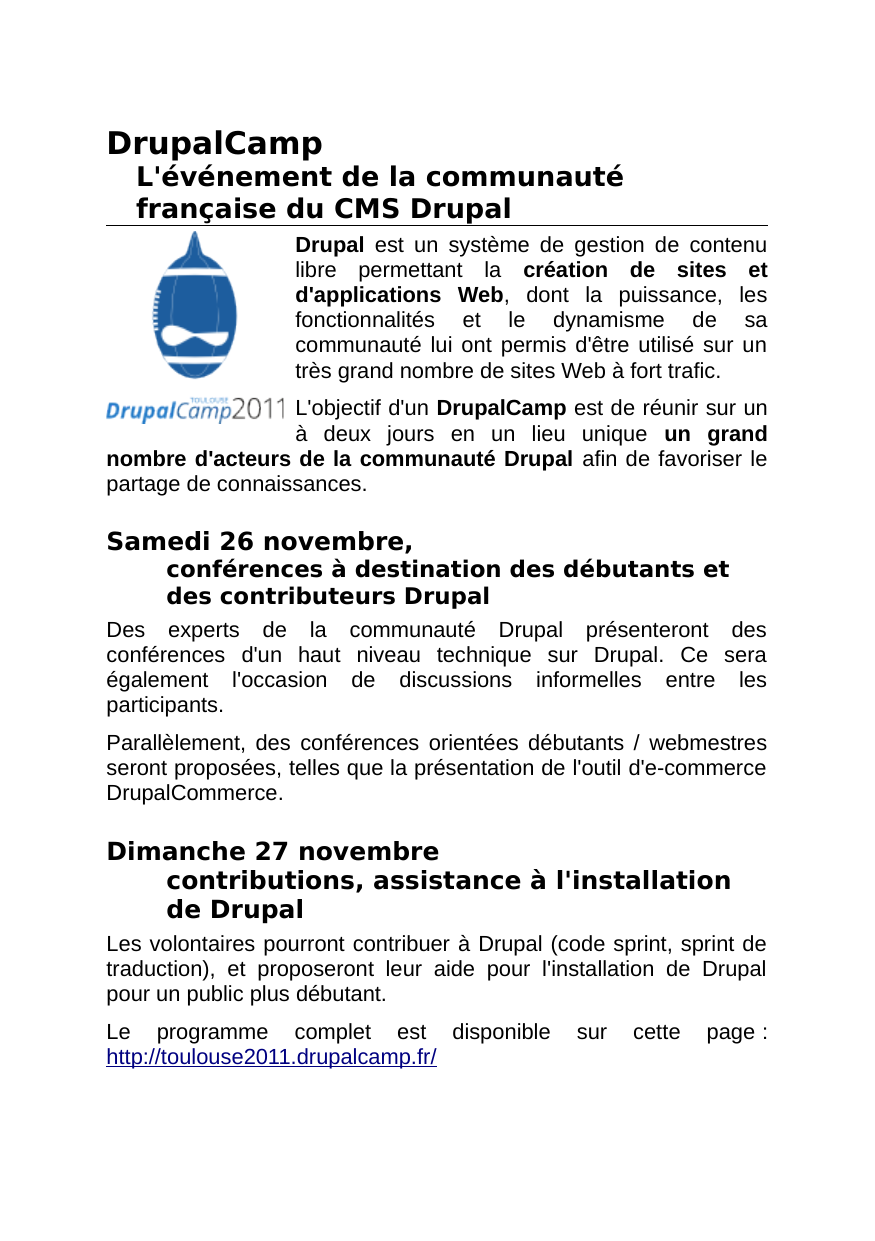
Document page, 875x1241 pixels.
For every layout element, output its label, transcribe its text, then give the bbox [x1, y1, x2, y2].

text Parallèlement, des conférences orientées débutants / webmestres seront proposées, telles que la présentation de l'outil d'e-commerce DrupalCommerce. [106, 730, 768, 805]
text L'objectif d'un DrupalCamp est de réunir sur un à deux jours en un lieu unique un grand nombre d'acteurs de la communauté Drupal afin de favoriser le partage de connaissances. [106, 395, 768, 496]
subtitle Samedi 26 novembre, conférences à destination des débutants et des contributeurs Drupal [106, 527, 768, 610]
text Les volontaires pourront contribuer à Drupal (code sprint, sprint de traduction), et proposeront leur aide pour l'installation de Drupal pour un public plus débutant. [106, 931, 768, 1006]
subtitle DrupalCamp L'événement de la communauté française du CMS Drupal [106, 125, 768, 225]
picture [106, 231, 284, 424]
text Des experts de la communauté Drupal présenteront des conférences d'un haut niveau technique sur Drupal. Ce sera également l'occasion de discussions informelles entre les participants. [106, 616, 768, 717]
text Le programme complet est disponible sur cette page : http://toulouse2011.drupalcamp.fr/ [106, 1019, 768, 1069]
text Drupal est un système de gestion de contenu libre permettant la création de sites et d'applications Web, dont la puissance, les fonctionnalités et le dynamisme de sa communauté lui ont permis d'être utilisé sur un très grand nombre de sites Web à fort trafic. [284, 232, 768, 383]
subtitle Dimanche 27 novembre contributions, assistance à l'installation de Drupal [106, 837, 768, 924]
